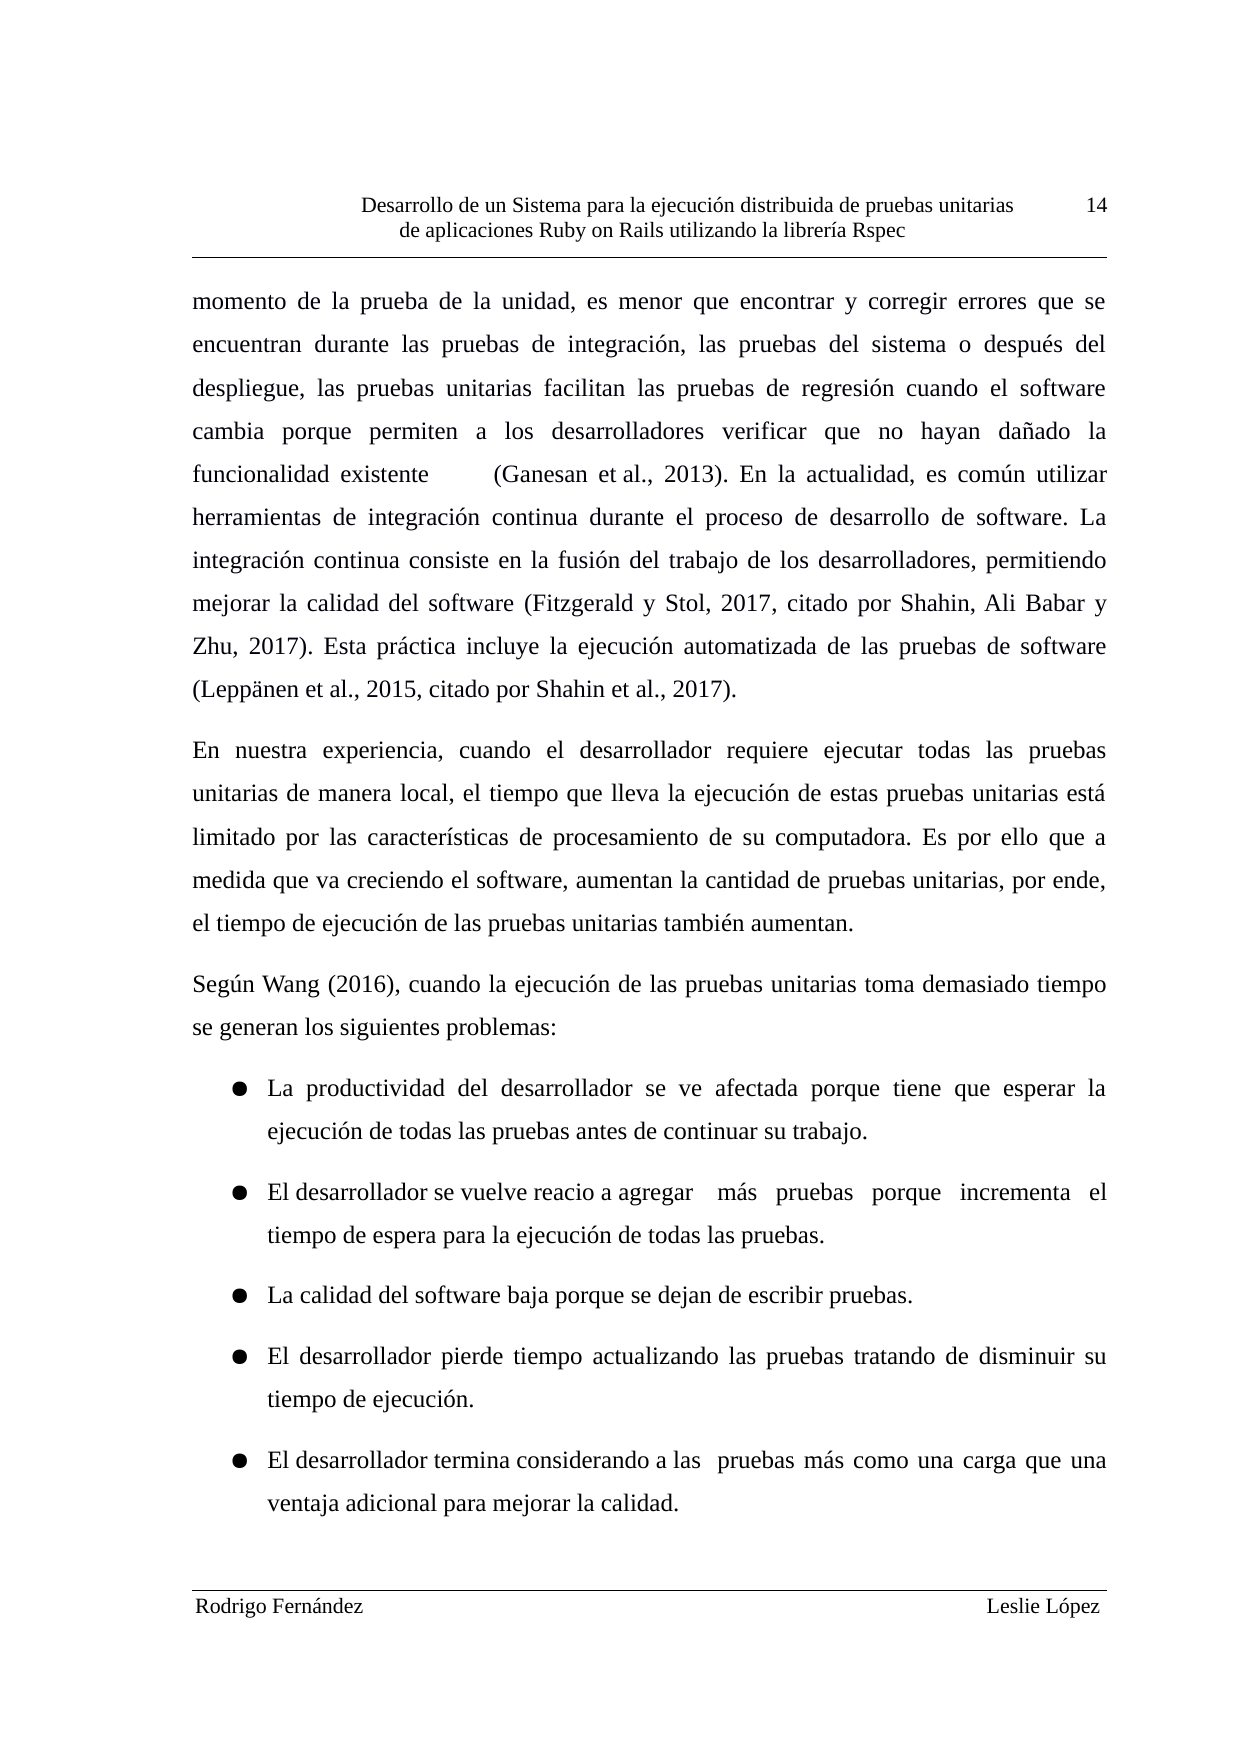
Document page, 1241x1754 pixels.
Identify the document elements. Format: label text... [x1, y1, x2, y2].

list El desarrollador termina considerando a las pruebas más como una carga que una ventaja adicional para mejorar la calidad. [229, 1445, 1107, 1517]
text momento de la prueba de la unidad, es menor que encontrar y corregir errores que se encuentran durante las pruebas de integración, las pruebas del sistema o después del despliegue, las pruebas unitarias facilitan las pruebas de regresión cuando el software cambia porque permiten a los desarrolladores verificar que no hayan dañado la funcionalidad existente (Ganesan et al., 2013)⁠. En la actualidad, es común utilizar herramientas de integración continua durante el proceso de desarrollo de software. La integración continua consiste en la fusión del trabajo de los desarrolladores, permitiendo mejorar la calidad del software (Fitzgerald y Stol, 2017, citado por Shahin, Ali Babar y Zhu, 2017)⁠⁠. Esta práctica incluye la ejecución automatizada de las pruebas de software (Leppänen et al., 2015, citado por Shahin et al., 2017)⁠. [192, 286, 1107, 703]
list El desarrollador pierde tiempo actualizando las pruebas tratando de disminuir su tiempo de ejecución. [229, 1341, 1107, 1413]
list El desarrollador se vuelve reacio a agregar más pruebas porque incrementa el tiempo de espera para la ejecución de todas las pruebas. [229, 1177, 1107, 1248]
text Según Wang (2016)⁠⁠, cuando la ejecución de las pruebas unitarias toma demasiado tiempo se generan los siguientes problemas: [192, 969, 1107, 1041]
text En nuestra experiencia, cuando el desarrollador requiere ejecutar todas las pruebas unitarias de manera local, el tiempo que lleva la ejecución de estas pruebas unitarias está limitado por las características de procesamiento de su computadora. Es por ello que a medida que va creciendo el software, aumentan la cantidad de pruebas unitarias, por ende, el tiempo de ejecución de las pruebas unitarias también aumentan. [192, 735, 1107, 937]
list La productividad del desarrollador se ve afectada porque tiene que esperar la ejecución de todas las pruebas antes de continuar su trabajo. [229, 1073, 1107, 1144]
list La calidad del software baja porque se dejan de escribir pruebas. [229, 1281, 1107, 1309]
